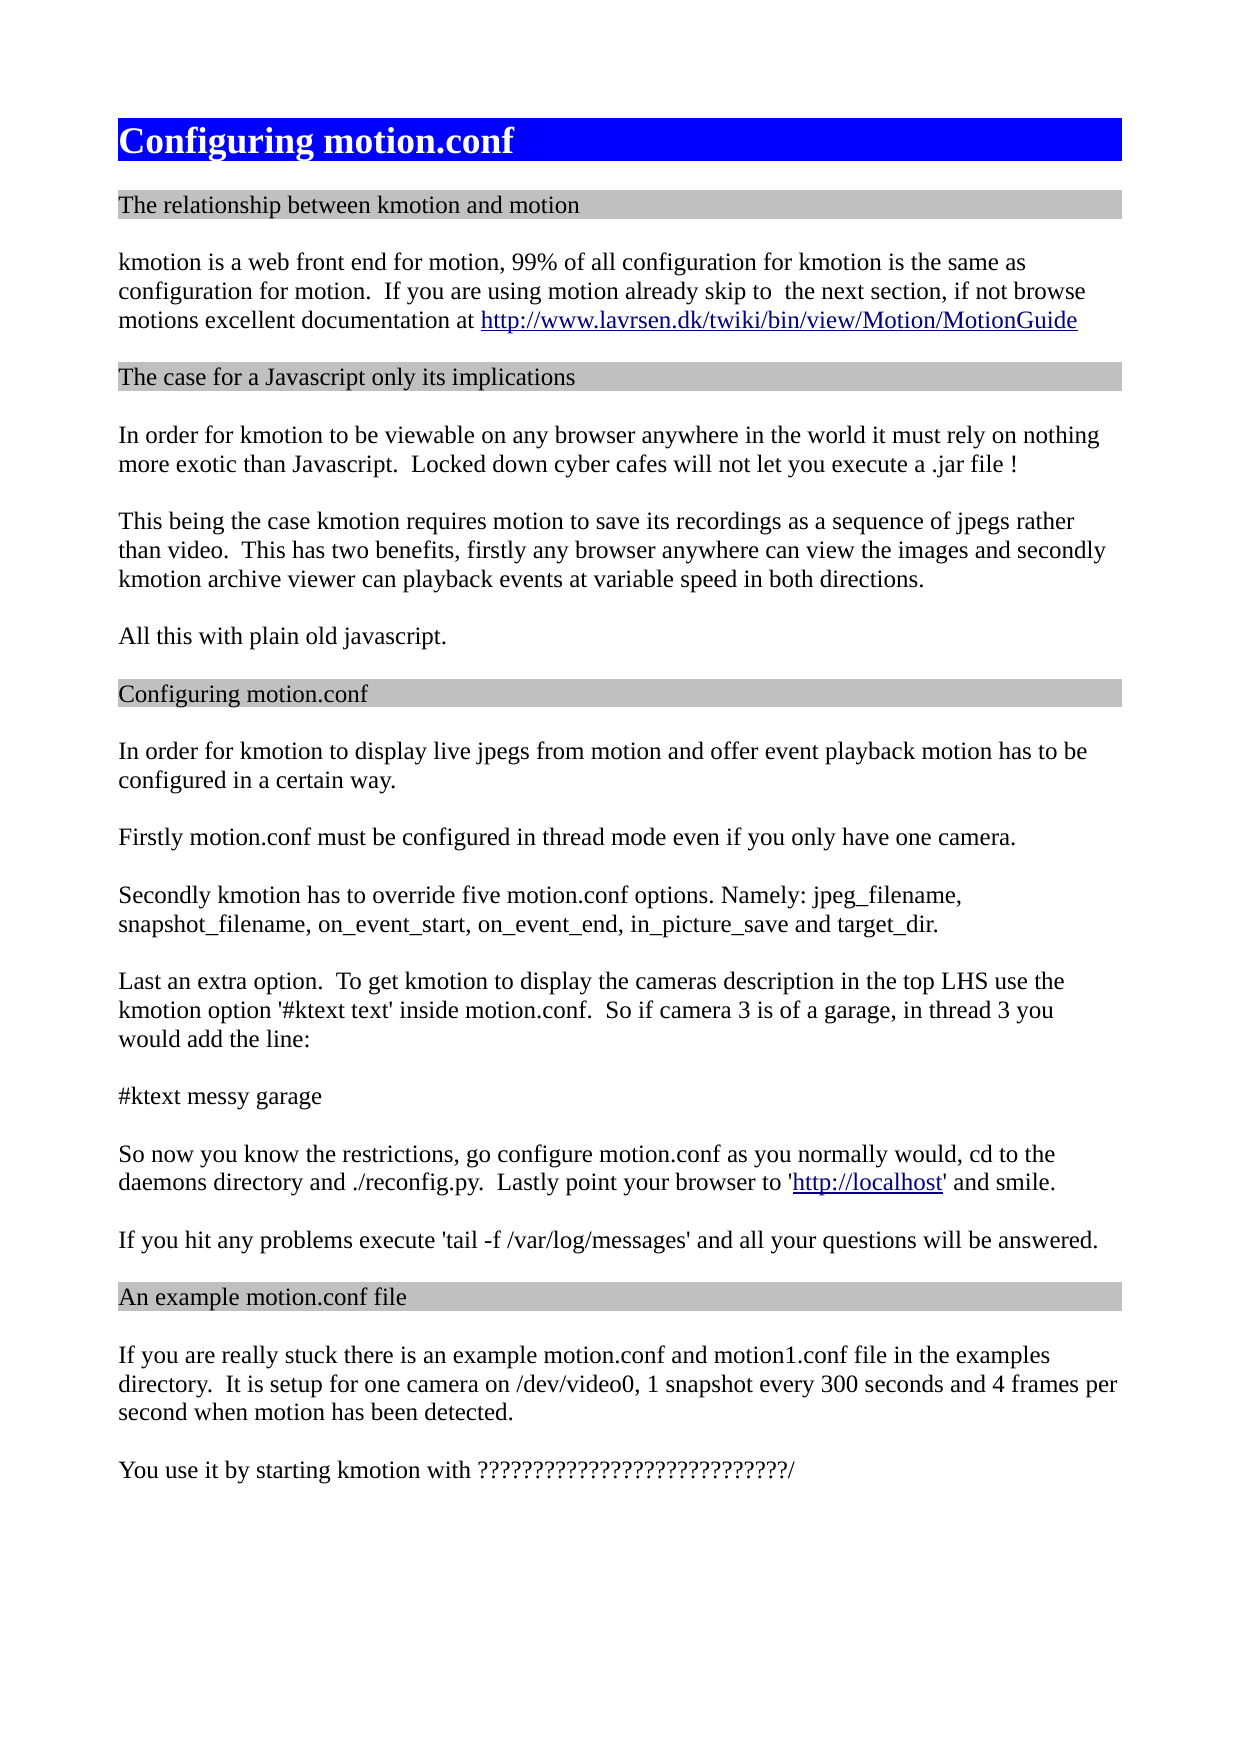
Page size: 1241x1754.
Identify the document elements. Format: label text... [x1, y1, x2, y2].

text Last an extra option. To get kmotion to display the cameras description in the top LHS use the kmotion option '#ktext text' inside motion.conf. So if camera 3 is of a garage, in thread 3 you would add the line: [118, 966, 1122, 1052]
text An example motion.conf file [118, 1282, 1122, 1311]
text In order for kmotion to be viewable on any browser anywhere in the world it must rely on nothing more exotic than Javascript. Locked down cyber cafes will not let you execute a .jar file ! [118, 420, 1122, 477]
text kmotion is a web front end for motion, 99% of all configuration for kmotion is the same as configuration for motion. If you are using motion already skip to the next section, if not browse motions excellent documentation at http://www.lavrsen.dk/twiki/bin/view/Motion/MotionGuide [118, 247, 1122, 334]
text #ktext messy garage [118, 1081, 1122, 1110]
text Secondly kmotion has to override five motion.conf options. Namely: jpeg_filename, snapshot_filename, on_event_start, on_event_end, in_picture_save and target_dir. [118, 880, 1122, 937]
text The relationship between kmotion and motion [118, 190, 1122, 219]
text You use it by starting kmotion with ????????????????????????????/ [118, 1455, 1122, 1484]
text In order for kmotion to display live jpegs from motion and offer event playback motion has to be configured in a certain way. [118, 736, 1122, 794]
text If you hit any problems execute 'tail -f /var/log/messages' and all your questions will be answered. [118, 1225, 1122, 1254]
text If you are really stuck there is an example motion.conf and motion1.conf file in the examples directory. It is setup for one camera on /dev/video0, 1 snapshot every 300 seconds and 4 frames per second when motion has been detected. [118, 1340, 1122, 1426]
text Configuring motion.conf [118, 679, 1122, 707]
text Firstly motion.conf must be configured in thread mode even if you only have one camera. [118, 822, 1122, 851]
text The case for a Javascript only its implications [118, 362, 1122, 391]
text So now you know the restrictions, go configure motion.conf as you normally would, cd to the daemons directory and ./reconfig.py. Lastly point your browser to 'http://localhost' and smile. [118, 1139, 1122, 1196]
text This being the case kmotion requires motion to save its recordings as a sequence of jpegs rather than video. This has two benefits, firstly any browser anywhere can view the images and secondly kmotion archive viewer can playback events at variable speed in both directions. [118, 506, 1122, 592]
text All this with plain old javascript. [118, 621, 1122, 650]
text Configuring motion.conf [118, 118, 1122, 161]
